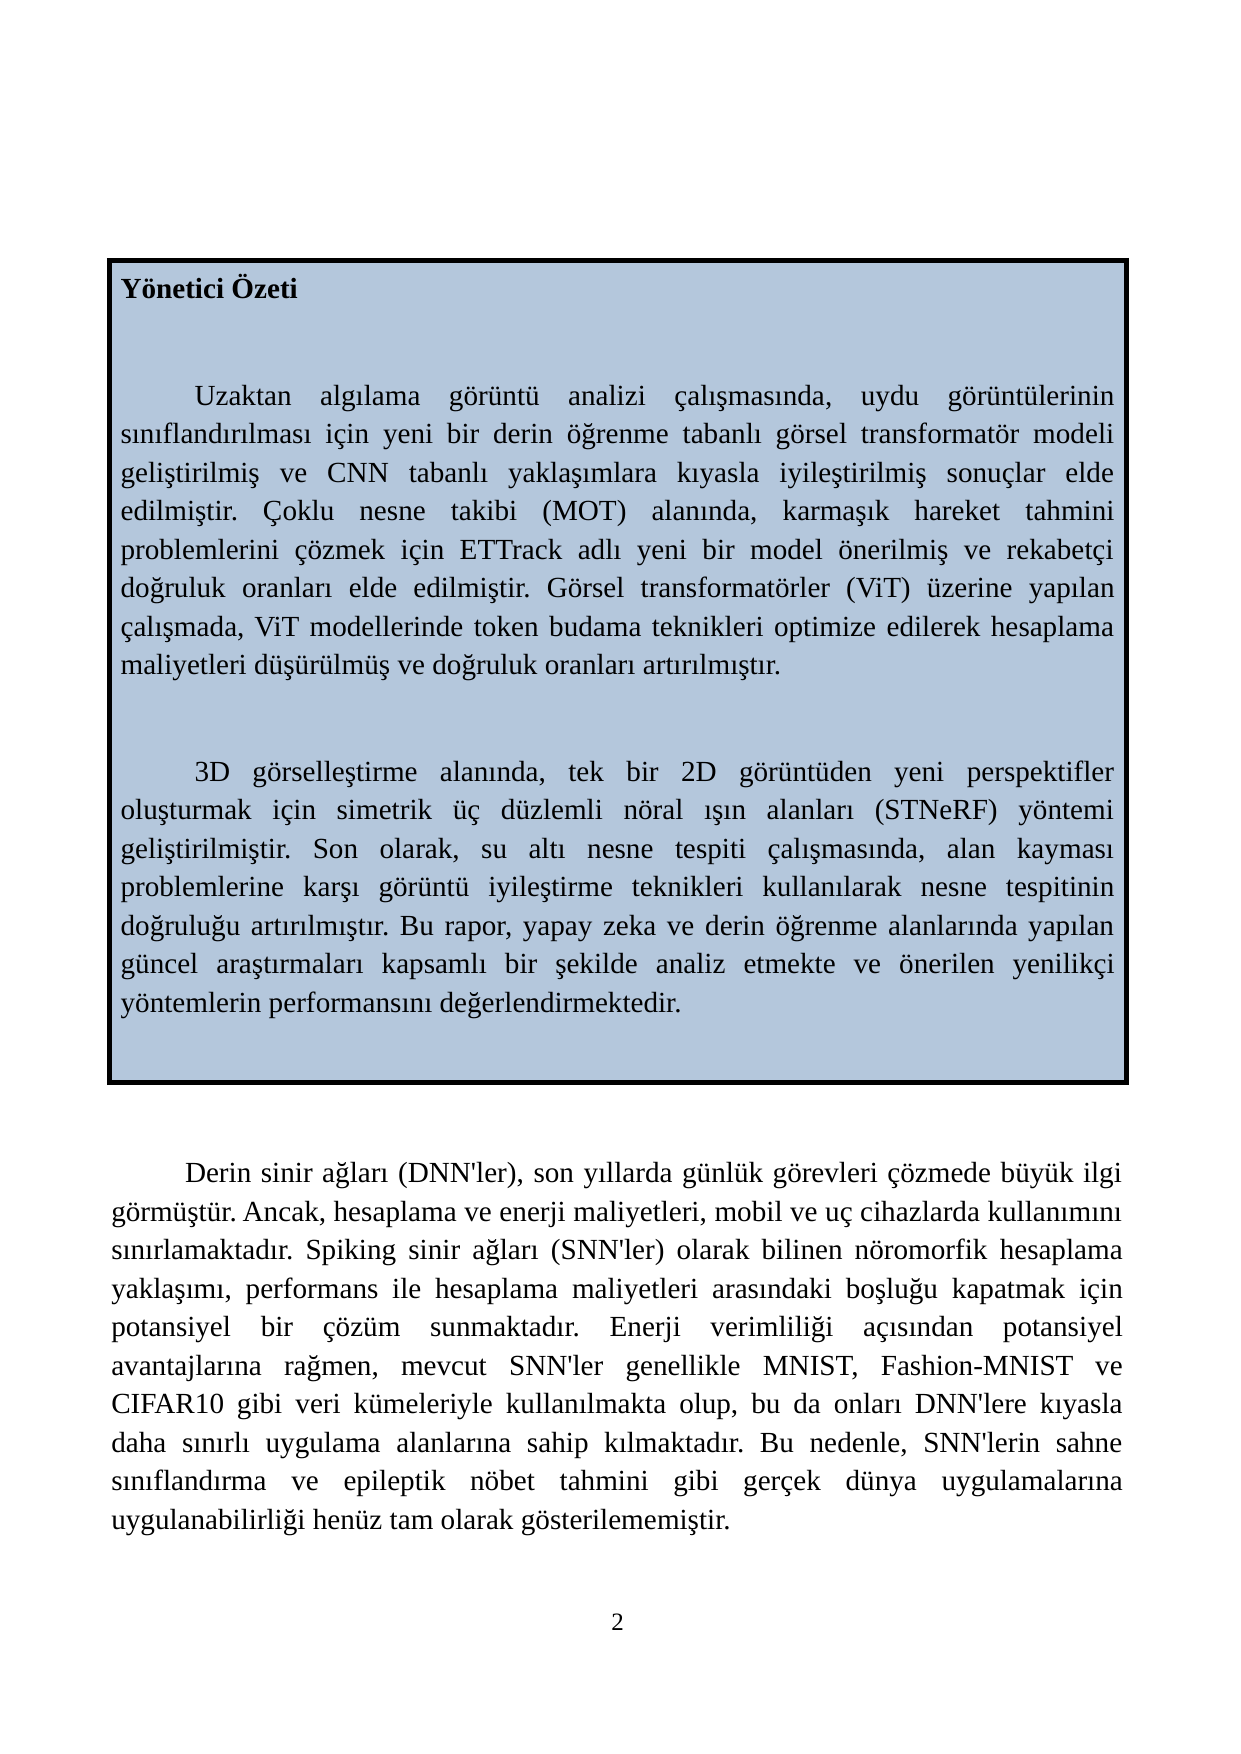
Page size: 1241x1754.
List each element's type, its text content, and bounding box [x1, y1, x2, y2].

text Uzaktan algılama görüntü analizi çalışmasında, uydu görüntülerinin sınıflandırılması için yeni bir derin öğrenme tabanlı görsel transformatör modeli geliştirilmiş ve CNN tabanlı yaklaşımlara kıyasla iyileştirilmiş sonuçlar elde edilmiştir. Çoklu nesne takibi (MOT) alanında, karmaşık hareket tahmini problemlerini çözmek için ETTrack adlı yeni bir model önerilmiş ve rekabetçi doğruluk oranları elde edilmiştir. Görsel transformatörler (ViT) üzerine yapılan çalışmada, ViT modellerinde token budama teknikleri optimize edilerek hesaplama maliyetleri düşürülmüş ve doğruluk oranları artırılmıştır. [120, 378, 1115, 681]
text 3D görselleştirme alanında, tek bir 2D görüntüden yeni perspektifler oluşturmak için simetrik üç düzlemli nöral ışın alanları (STNeRF) yöntemi geliştirilmiştir. Son olarak, su altı nesne tespiti çalışmasında, alan kayması problemlerine karşı görüntü iyileştirme teknikleri kullanılarak nesne tespitinin doğruluğu artırılmıştır. Bu rapor, yapay zeka ve derin öğrenme alanlarında yapılan güncel araştırmaları kapsamlı bir şekilde analiz etmekte ve önerilen yenilikçi yöntemlerin performansını değerlendirmektedir. [120, 754, 1115, 1018]
text Yönetici Özeti [120, 271, 1115, 305]
text Derin sinir ağları (DNN'ler), son yıllarda günlük görevleri çözmede büyük ilgi görmüştür. Ancak, hesaplama ve enerji maliyetleri, mobil ve uç cihazlarda kullanımını sınırlamaktadır. Spiking sinir ağları (SNN'ler) olarak bilinen nöromorfik hesaplama yaklaşımı, performans ile hesaplama maliyetleri arasındaki boşluğu kapatmak için potansiyel bir çözüm sunmaktadır. Enerji verimliliği açısından potansiyel avantajlarına rağmen, mevcut SNN'ler genellikle MNIST, Fashion-MNIST ve CIFAR10 gibi veri kümeleriyle kullanılmakta olup, bu da onları DNN'lere kıyasla daha sınırlı uygulama alanlarına sahip kılmaktadır. Bu nedenle, SNN'lerin sahne sınıflandırma ve epileptik nöbet tahmini gibi gerçek dünya uygulamalarına uygulanabilirliği henüz tam olarak gösterilememiştir. [111, 1155, 1123, 1536]
